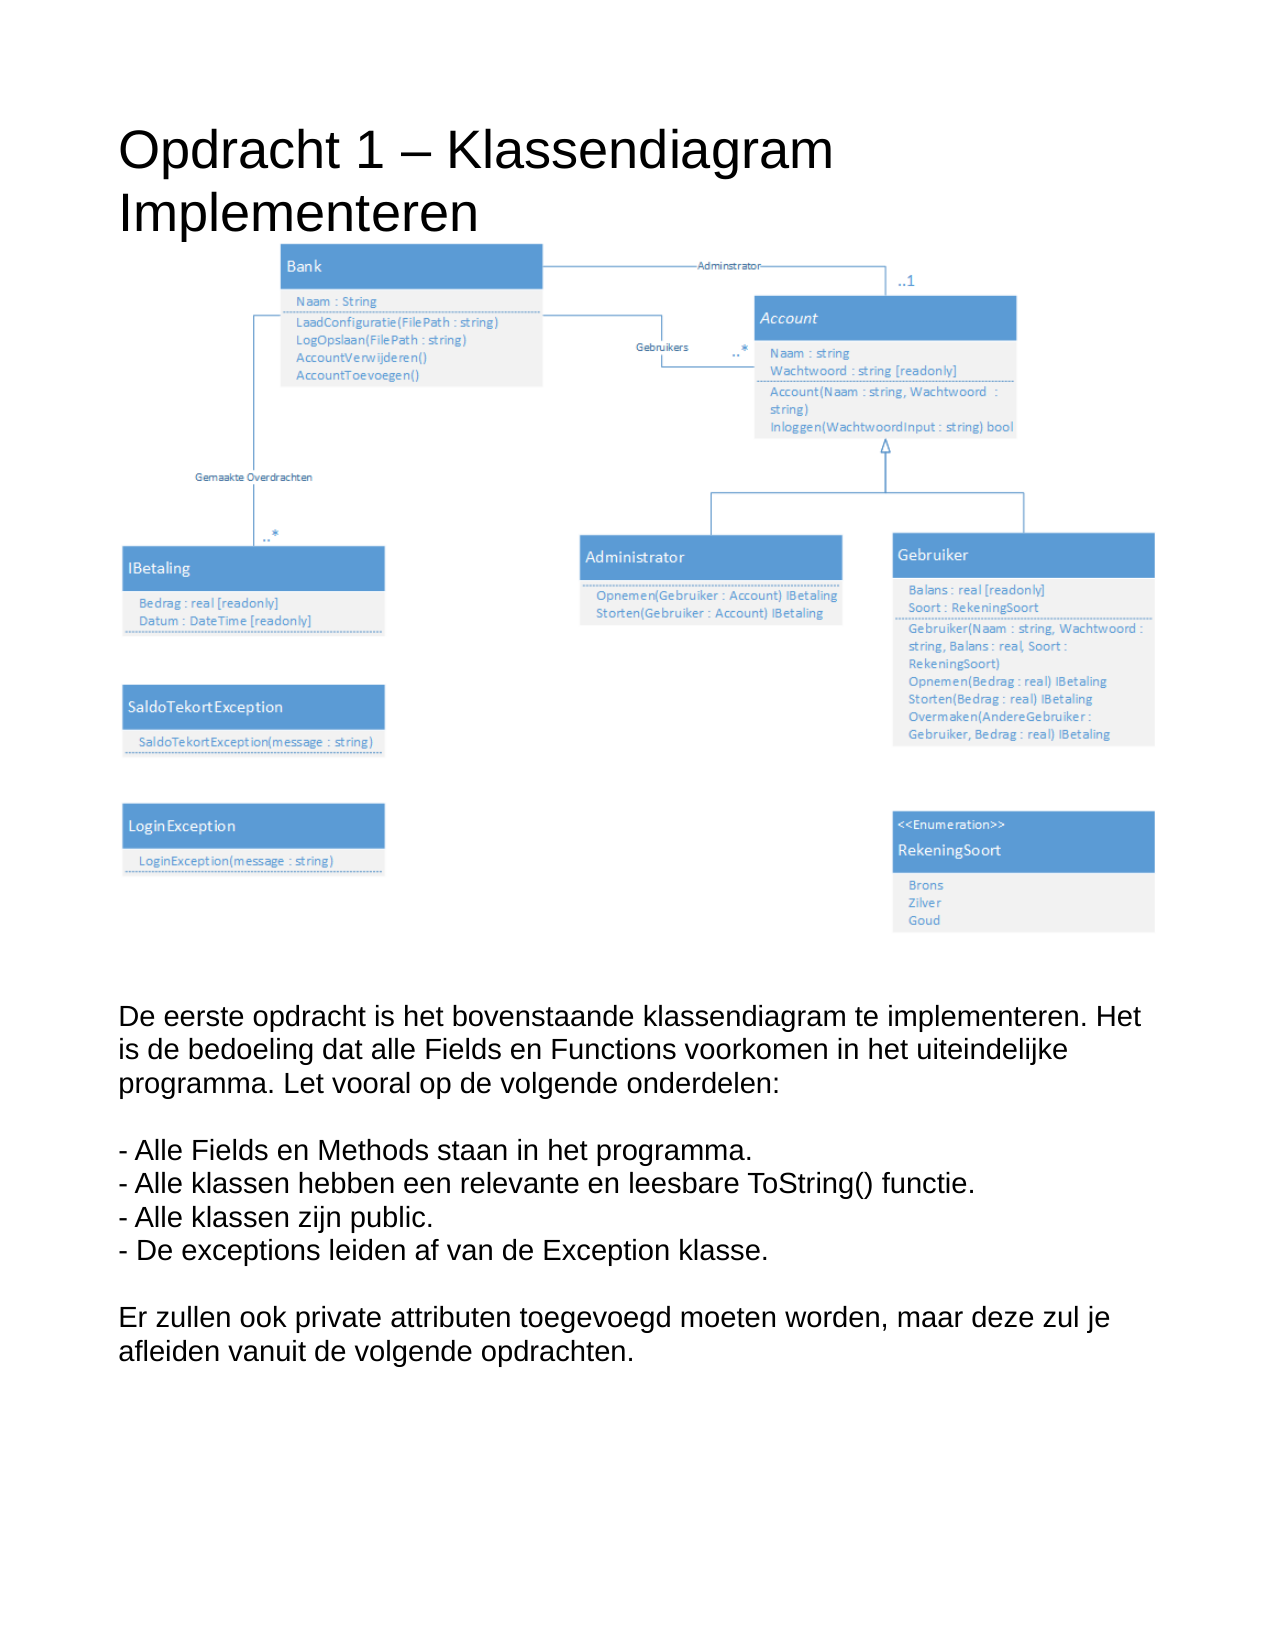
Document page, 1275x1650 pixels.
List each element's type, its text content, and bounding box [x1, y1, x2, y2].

text - Alle klassen zijn public. [118, 1200, 1157, 1233]
text Opdracht 1 – Klassendiagram Implementeren [118, 118, 1157, 242]
picture [118, 242, 1157, 937]
text Er zullen ook private attributen toegevoegd moeten worden, maar deze zul je afleiden vanuit de volgende opdrachten. [118, 1300, 1157, 1367]
text - Alle klassen hebben een relevante en leesbare ToString() functie. [118, 1166, 1157, 1200]
text - De exceptions leiden af van de Exception klasse. [118, 1233, 1157, 1267]
text - Alle Fields en Methods staan in het programma. [118, 1133, 1157, 1166]
text De eerste opdracht is het bovenstaande klassendiagram te implementeren. Het is de bedoeling dat alle Fields en Functions voorkomen in het uiteindelijke programma. Let vooral op de volgende onderdelen: [118, 998, 1157, 1099]
